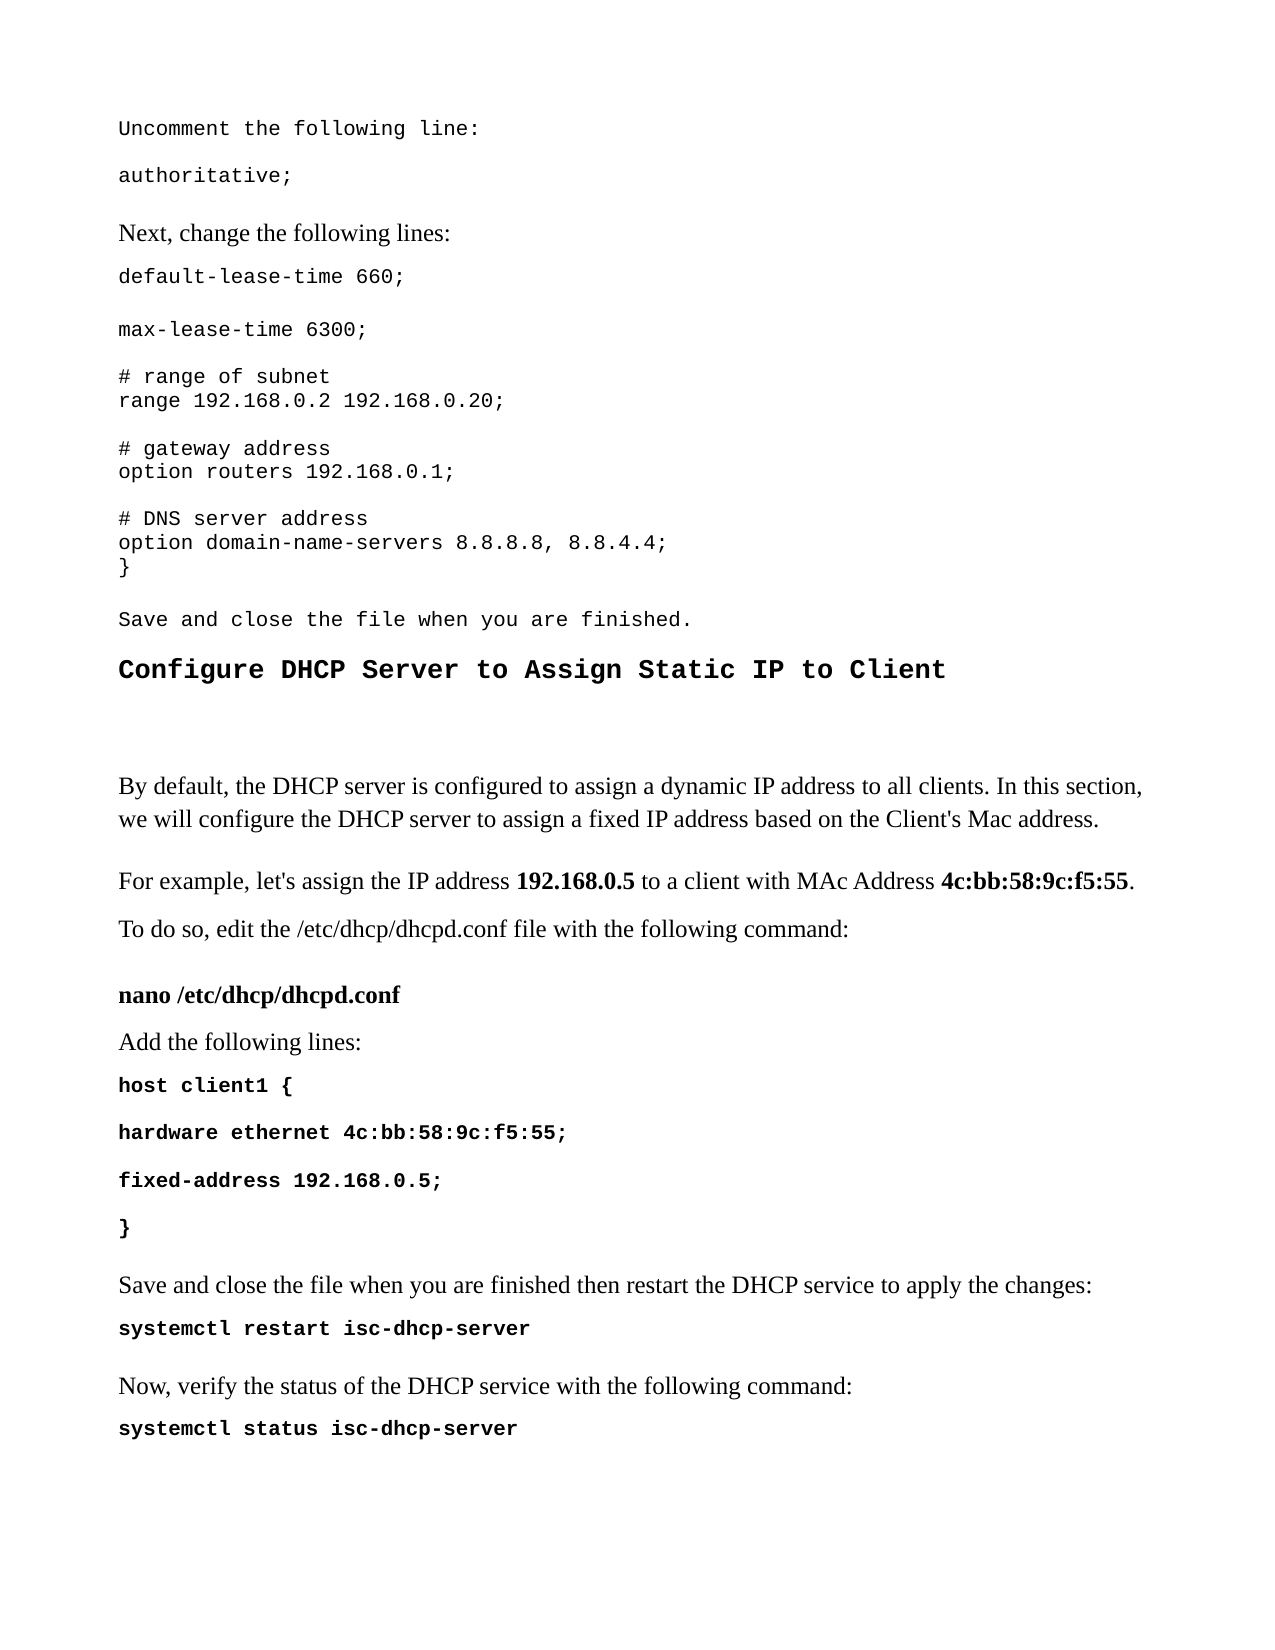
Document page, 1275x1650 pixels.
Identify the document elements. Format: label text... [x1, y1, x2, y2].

text Add the following lines: [118, 1027, 1157, 1056]
text Save and close the file when you are finished. Configure DHCP Server to Assign Static IP to Client [118, 609, 1157, 741]
text hardware ethernet 4c:bb:58:9c:f5:55; [118, 1122, 1157, 1146]
text Save and close the file when you are finished then restart the DHCP service to apply the changes: [118, 1270, 1157, 1299]
text option domain-name-servers 8.8.8.8, 8.8.4.4; [118, 532, 1157, 556]
text By default, the DHCP server is configured to assign a dynamic IP address to all clients. In this section, we will configure the DHCP server to assign a fixed IP address based on the Client's Mac address. [118, 771, 1157, 832]
text range 192.168.0.2 192.168.0.20; [118, 390, 1157, 414]
text Now, verify the status of the DHCP service with the following command: [118, 1371, 1157, 1399]
text systemctl status isc-dhcp-server [118, 1418, 1157, 1513]
text systemctl restart isc-dhcp-server [118, 1318, 1157, 1341]
text } [118, 1217, 1157, 1241]
text Next, change the following lines: [118, 218, 1157, 247]
text Uncomment the following line: authoritative; [118, 118, 1157, 189]
text max-lease-time 6300; [118, 319, 1157, 343]
text To do so, edit the /etc/dhcp/dhcpd.conf file with the following command: nano /etc/dhcp/dhcpd.conf [118, 914, 1157, 1009]
text default-lease-time 660; [118, 266, 1157, 290]
text } [118, 556, 1157, 579]
text fixed-address 192.168.0.5; [118, 1170, 1157, 1193]
text # gateway address [118, 437, 1157, 461]
text option routers 192.168.0.1; [118, 461, 1157, 485]
text host client1 { [118, 1075, 1157, 1099]
text # DNS server address [118, 508, 1157, 532]
text # range of subnet [118, 367, 1157, 390]
text For example, let's assign the IP address 192.168.0.5 to a client with MAc Address 4c:bb:58:9c:f5:55. [118, 866, 1157, 895]
